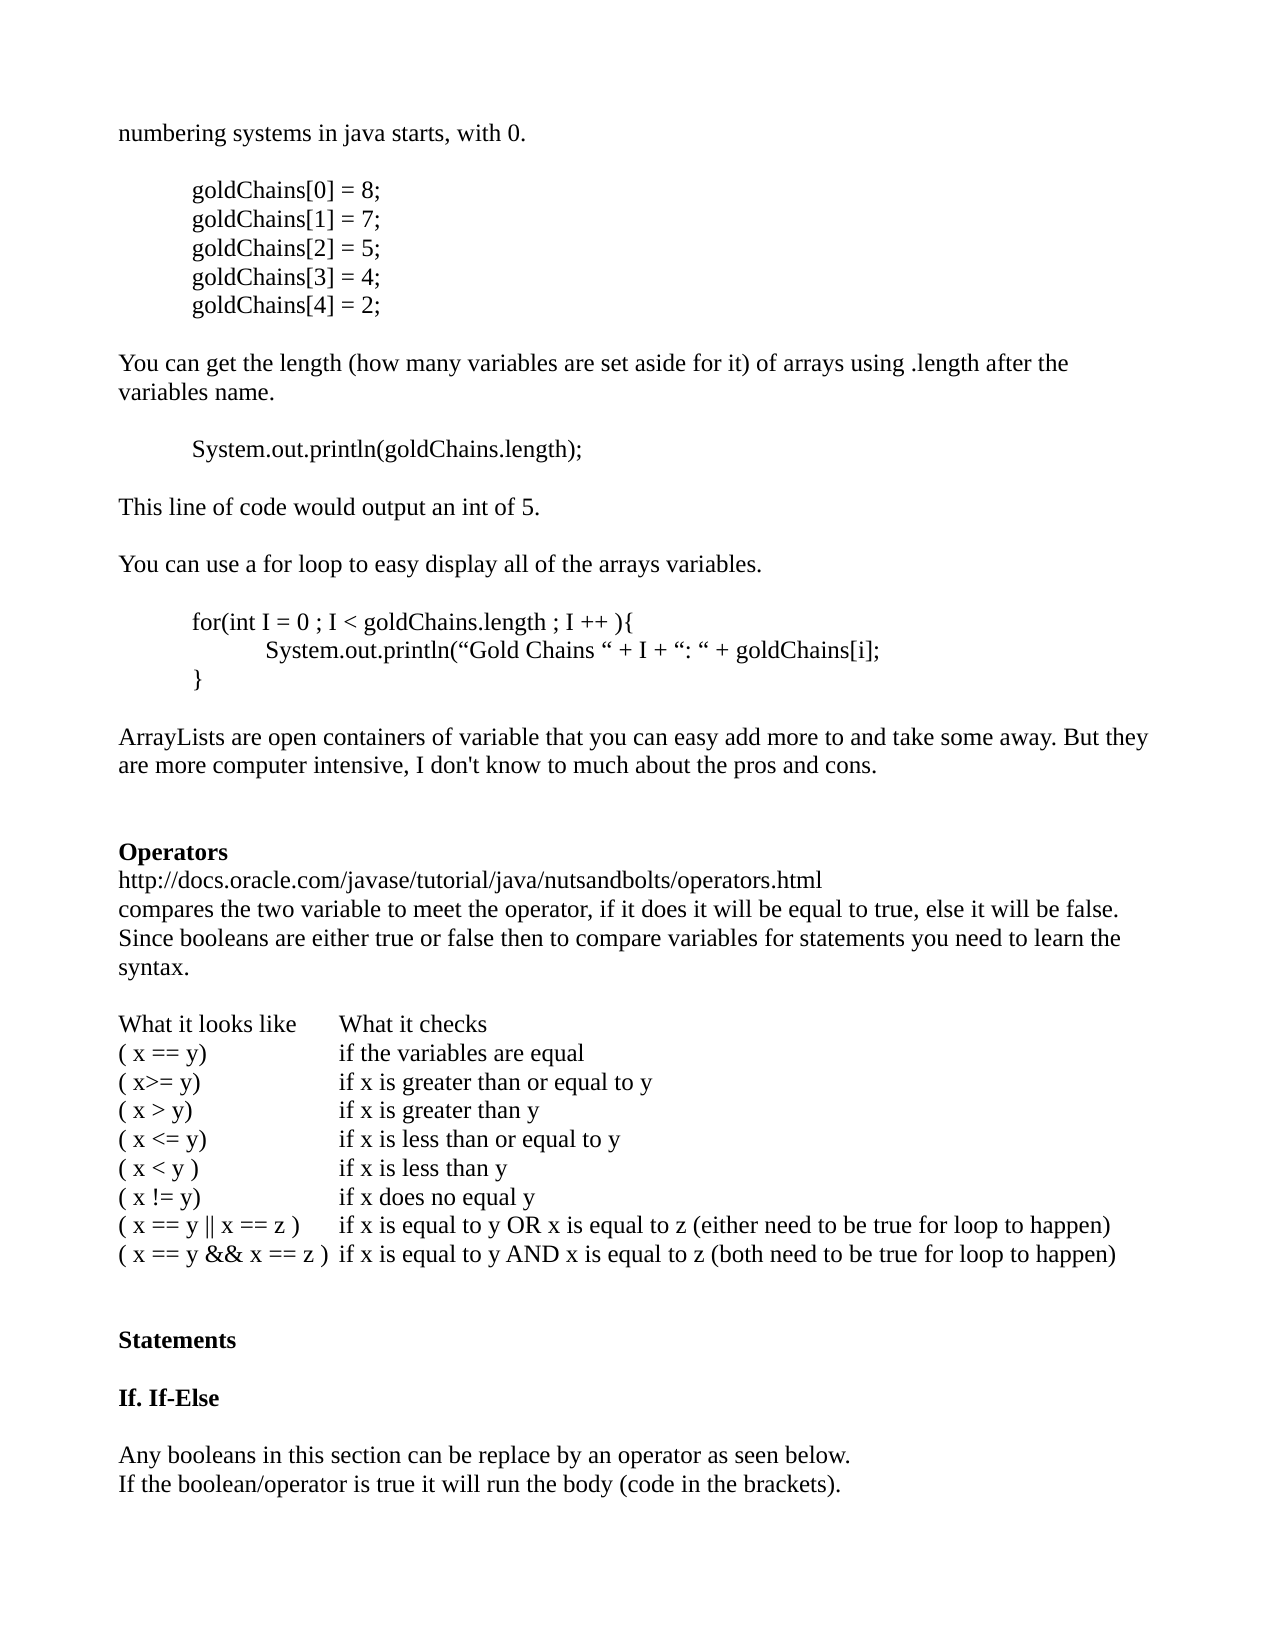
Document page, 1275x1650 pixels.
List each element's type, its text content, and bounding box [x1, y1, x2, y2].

text System.out.println(goldChains.length); [118, 434, 1157, 463]
text ( x < y ) if x is less than y [118, 1153, 1157, 1182]
text Since booleans are either true or false then to compare variables for statements you need to learn the syntax. [118, 923, 1157, 981]
text If. If-Else [118, 1383, 1157, 1412]
text ( x <= y) if x is less than or equal to y [118, 1124, 1157, 1153]
text } [118, 664, 1157, 693]
text If the boolean/operator is true it will run the body (code in the brackets). [118, 1469, 1157, 1498]
text compares the two variable to meet the operator, if it does it will be equal to true, else it will be false. [118, 894, 1157, 923]
text goldChains[4] = 2; [118, 291, 1157, 319]
text Operators [118, 837, 1157, 866]
text You can use a for loop to easy display all of the arrays variables. [118, 549, 1157, 578]
text ArrayLists are open containers of variable that you can easy add more to and take some away. But they are more computer intensive, I don't know to much about the pros and cons. [118, 722, 1157, 779]
text ( x>= y) if x is greater than or equal to y [118, 1067, 1157, 1096]
text Any booleans in this section can be replace by an operator as seen below. [118, 1441, 1157, 1469]
text goldChains[1] = 7; [118, 204, 1157, 233]
text http://docs.oracle.com/javase/tutorial/java/nutsandbolts/operators.html [118, 866, 1157, 894]
text ( x > y) if x is greater than y [118, 1096, 1157, 1124]
text ( x != y) if x does no equal y [118, 1182, 1157, 1211]
text ( x == y || x == z ) if x is equal to y OR x is equal to z (either need to be true for loop to happen) [118, 1211, 1157, 1239]
text for(int I = 0 ; I < goldChains.length ; I ++ ){ [118, 607, 1157, 636]
text goldChains[0] = 8; [118, 176, 1157, 204]
text You can get the length (how many variables are set aside for it) of arrays using .length after the variables name. [118, 348, 1157, 406]
text This line of code would output an int of 5. [118, 492, 1157, 521]
text Statements [118, 1326, 1157, 1354]
text ( x == y && x == z ) if x is equal to y AND x is equal to z (both need to be true for loop to happen) [118, 1239, 1157, 1268]
text System.out.println(“Gold Chains “ + I + “: “ + goldChains[i]; [118, 636, 1157, 664]
text goldChains[3] = 4; [118, 262, 1157, 291]
text ( x == y) if the variables are equal [118, 1038, 1157, 1067]
text What it looks like What it checks [118, 1009, 1157, 1038]
text goldChains[2] = 5; [118, 233, 1157, 262]
text numbering systems in java starts, with 0. [118, 118, 1157, 147]
